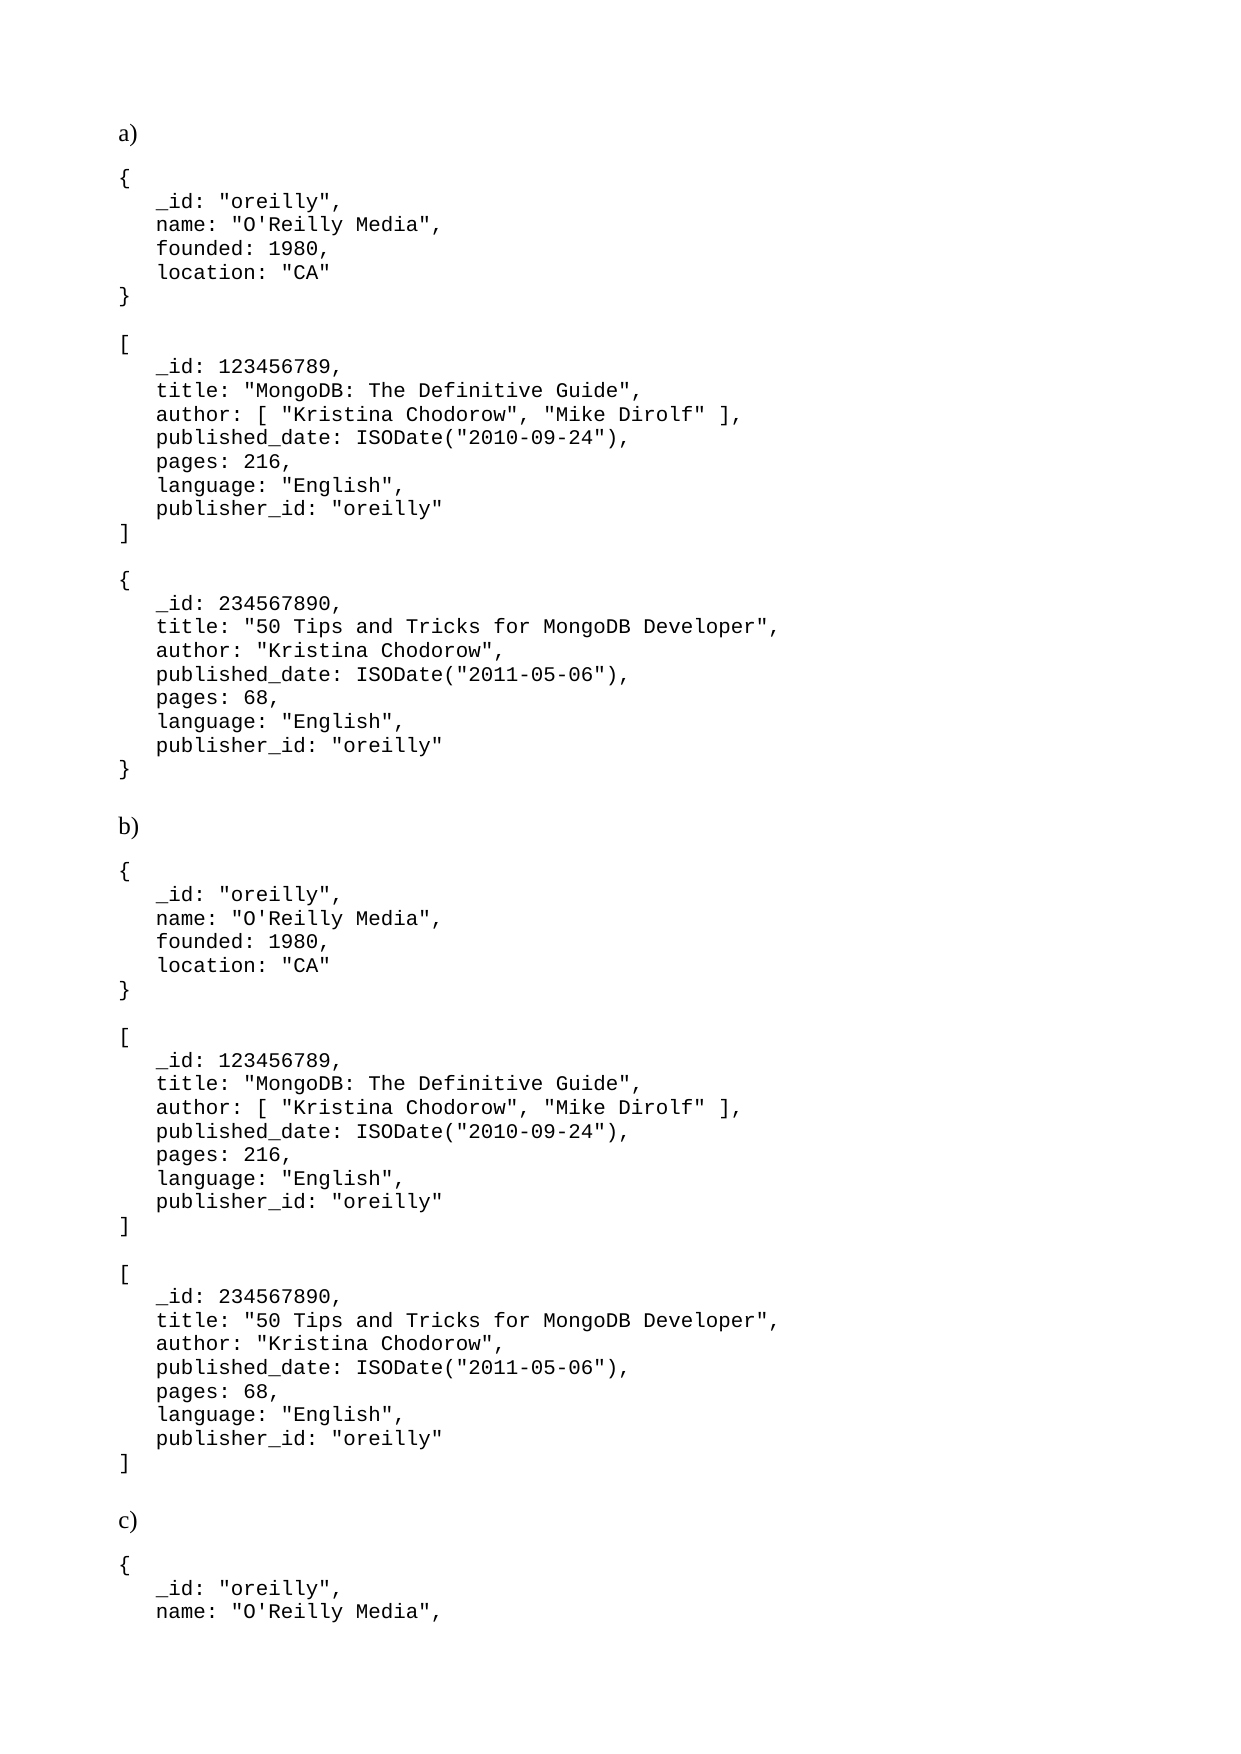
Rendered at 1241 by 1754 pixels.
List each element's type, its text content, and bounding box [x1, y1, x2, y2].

text language: "English", [118, 1168, 1122, 1192]
text [ [118, 1262, 1122, 1286]
text language: "English", [118, 1404, 1122, 1428]
text { [118, 861, 1122, 884]
text { [118, 1554, 1122, 1577]
text language: "English", [118, 474, 1122, 498]
text } [118, 758, 1122, 782]
text publisher_id: "oreilly" [118, 498, 1122, 522]
text publisher_id: "oreilly" [118, 1192, 1122, 1215]
text _id: 234567890, [118, 593, 1122, 616]
text name: "O'Reilly Media", [118, 1601, 1122, 1625]
text pages: 216, [118, 451, 1122, 474]
text language: "English", [118, 711, 1122, 735]
text } [118, 979, 1122, 1002]
text name: "O'Reilly Media", [118, 214, 1122, 238]
text founded: 1980, [118, 238, 1122, 262]
text publisher_id: "oreilly" [118, 1428, 1122, 1452]
text _id: 234567890, [118, 1286, 1122, 1310]
text location: "CA" [118, 955, 1122, 979]
text { [118, 569, 1122, 593]
text author: "Kristina Chodorow", [118, 640, 1122, 664]
text name: "O'Reilly Media", [118, 908, 1122, 931]
text [ [118, 1026, 1122, 1050]
text pages: 68, [118, 687, 1122, 711]
text { [118, 167, 1122, 191]
text title: "MongoDB: The Definitive Guide", [118, 380, 1122, 404]
text ] [118, 1452, 1122, 1475]
text pages: 68, [118, 1381, 1122, 1404]
text b) [118, 811, 1122, 840]
text _id: "oreilly", [118, 1577, 1122, 1601]
text title: "50 Tips and Tricks for MongoDB Developer", [118, 616, 1122, 640]
text _id: 123456789, [118, 356, 1122, 380]
text _id: "oreilly", [118, 884, 1122, 908]
text founded: 1980, [118, 931, 1122, 955]
text c) [118, 1505, 1122, 1533]
text published_date: ISODate("2011-05-06"), [118, 664, 1122, 687]
text location: "CA" [118, 262, 1122, 285]
text a) [118, 118, 1122, 147]
text _id: "oreilly", [118, 191, 1122, 214]
text ] [118, 1215, 1122, 1239]
text _id: 123456789, [118, 1050, 1122, 1073]
text } [118, 285, 1122, 309]
text publisher_id: "oreilly" [118, 735, 1122, 758]
text published_date: ISODate("2010-09-24"), [118, 1121, 1122, 1144]
text author: [ "Kristina Chodorow", "Mike Dirolf" ], [118, 404, 1122, 427]
text ] [118, 522, 1122, 546]
text pages: 216, [118, 1144, 1122, 1168]
text title: "50 Tips and Tricks for MongoDB Developer", [118, 1310, 1122, 1333]
text published_date: ISODate("2010-09-24"), [118, 427, 1122, 451]
text [ [118, 333, 1122, 356]
text published_date: ISODate("2011-05-06"), [118, 1357, 1122, 1381]
text author: "Kristina Chodorow", [118, 1333, 1122, 1357]
text title: "MongoDB: The Definitive Guide", [118, 1073, 1122, 1097]
text author: [ "Kristina Chodorow", "Mike Dirolf" ], [118, 1097, 1122, 1121]
